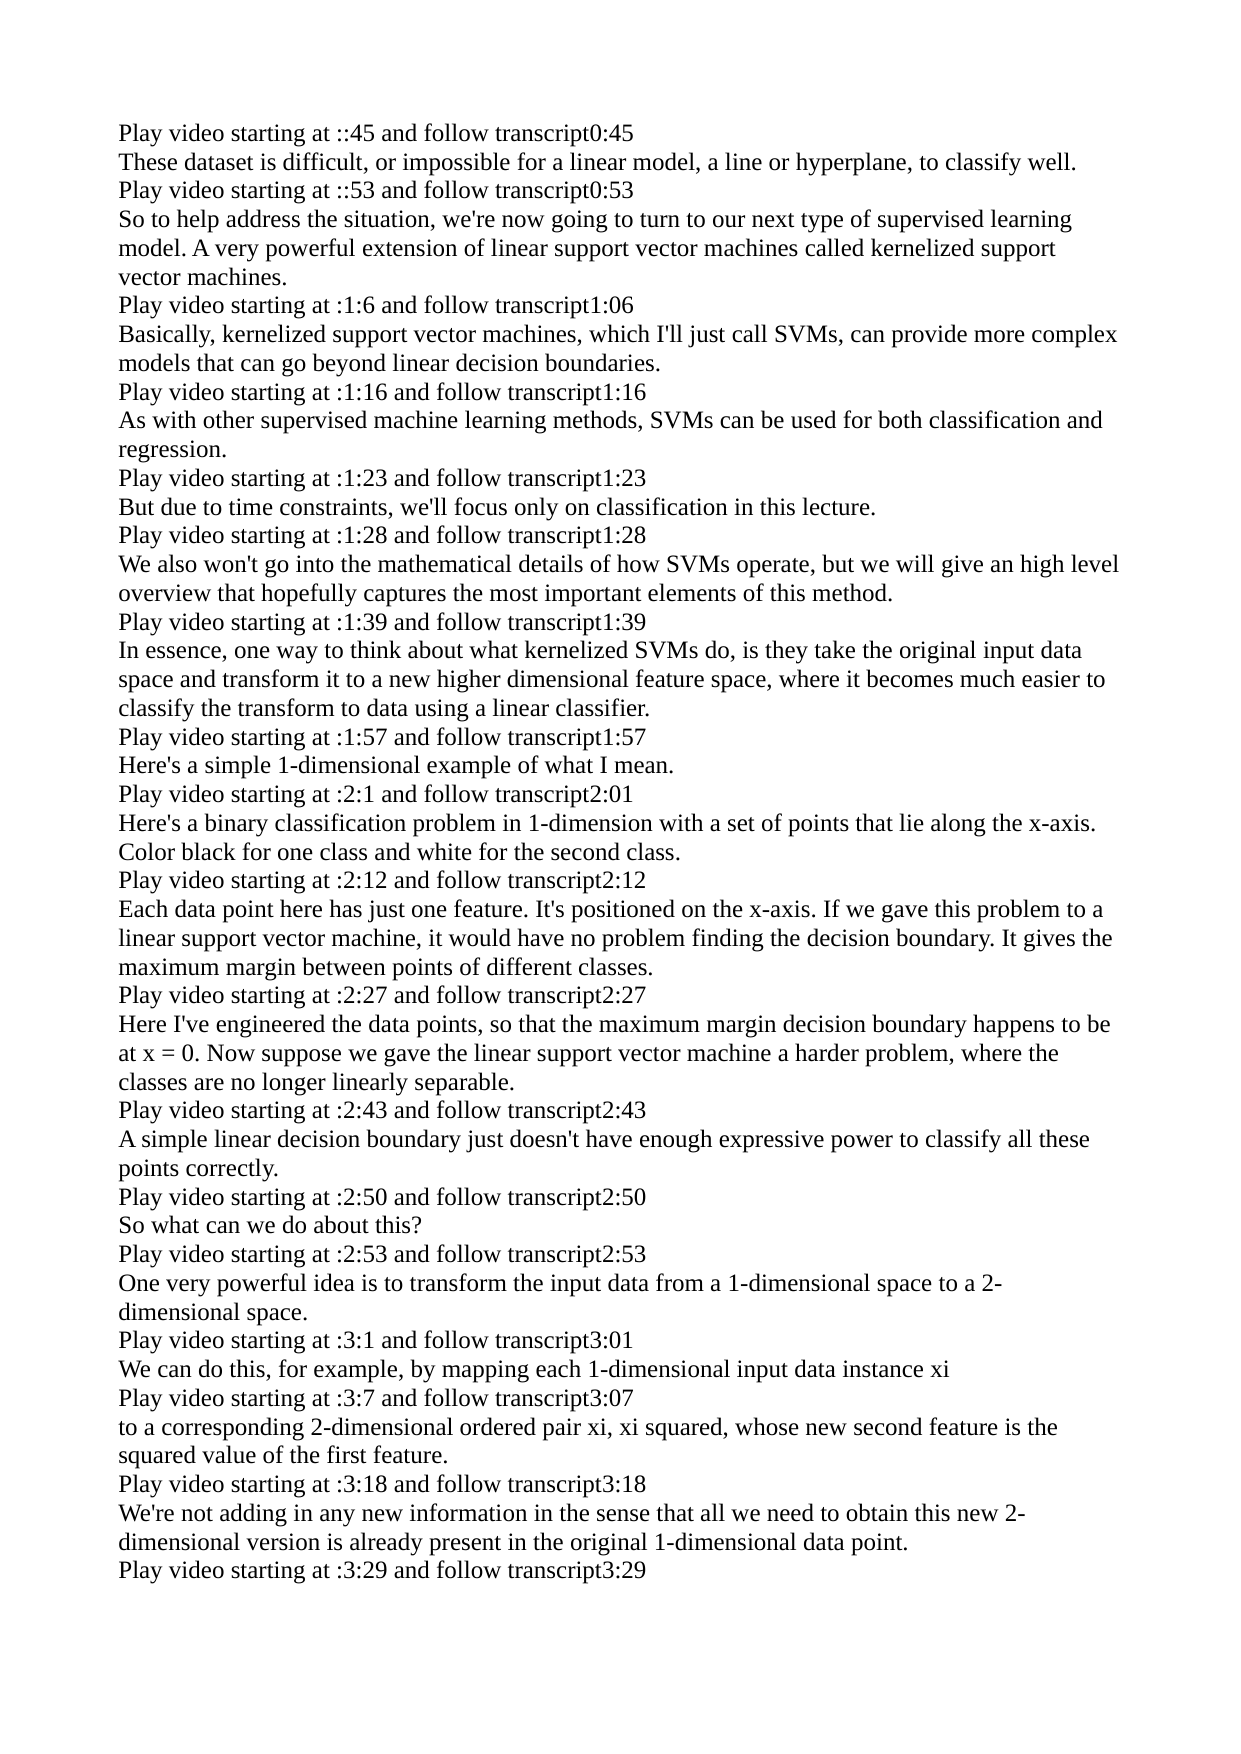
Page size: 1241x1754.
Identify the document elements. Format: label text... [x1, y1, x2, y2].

text Each data point here has just one feature. It's positioned on the x-axis. If we gave this problem to a linear support vector machine, it would have no problem finding the decision boundary. It gives the maximum margin between points of different classes. [118, 894, 1122, 981]
text Play video starting at :1:39 and follow transcript1:39 [118, 607, 1122, 636]
text Play video starting at :3:7 and follow transcript3:07 [118, 1383, 1122, 1412]
text Play video starting at ::45 and follow transcript0:45 [118, 118, 1122, 147]
text But due to time constraints, we'll focus only on classification in this lecture. [118, 492, 1122, 521]
text Play video starting at :2:50 and follow transcript2:50 [118, 1182, 1122, 1211]
text A simple linear decision boundary just doesn't have enough expressive power to classify all these points correctly. [118, 1124, 1122, 1182]
text Basically, kernelized support vector machines, which I'll just call SVMs, can provide more complex models that can go beyond linear decision boundaries. [118, 319, 1122, 377]
text Play video starting at :3:1 and follow transcript3:01 [118, 1326, 1122, 1354]
text Play video starting at :1:6 and follow transcript1:06 [118, 291, 1122, 319]
text One very powerful idea is to transform the input data from a 1-dimensional space to a 2-dimensional space. [118, 1268, 1122, 1326]
text We're not adding in any new information in the sense that all we need to obtain this new 2-dimensional version is already present in the original 1-dimensional data point. [118, 1498, 1122, 1556]
text Play video starting at :2:1 and follow transcript2:01 [118, 779, 1122, 808]
text In essence, one way to think about what kernelized SVMs do, is they take the original input data space and transform it to a new higher dimensional feature space, where it becomes much easier to classify the transform to data using a linear classifier. [118, 636, 1122, 722]
text Play video starting at :1:16 and follow transcript1:16 [118, 377, 1122, 406]
text Here's a binary classification problem in 1-dimension with a set of points that lie along the x-axis. Color black for one class and white for the second class. [118, 808, 1122, 866]
text Play video starting at :2:27 and follow transcript2:27 [118, 981, 1122, 1009]
text So what can we do about this? [118, 1211, 1122, 1239]
text Play video starting at :1:28 and follow transcript1:28 [118, 521, 1122, 549]
text Play video starting at :1:57 and follow transcript1:57 [118, 722, 1122, 751]
text Play video starting at ::53 and follow transcript0:53 [118, 176, 1122, 204]
text Play video starting at :2:12 and follow transcript2:12 [118, 866, 1122, 894]
text Here I've engineered the data points, so that the maximum margin decision boundary happens to be at x = 0. Now suppose we gave the linear support vector machine a harder problem, where the classes are no longer linearly separable. [118, 1009, 1122, 1096]
text These dataset is difficult, or impossible for a linear model, a line or hyperplane, to classify well. [118, 147, 1122, 176]
text to a corresponding 2-dimensional ordered pair xi, xi squared, whose new second feature is the squared value of the first feature. [118, 1412, 1122, 1469]
text Play video starting at :3:29 and follow transcript3:29 [118, 1556, 1122, 1584]
text Here's a simple 1-dimensional example of what I mean. [118, 751, 1122, 779]
text Play video starting at :3:18 and follow transcript3:18 [118, 1469, 1122, 1498]
text We can do this, for example, by mapping each 1-dimensional input data instance xi [118, 1354, 1122, 1383]
text Play video starting at :1:23 and follow transcript1:23 [118, 463, 1122, 492]
text We also won't go into the mathematical details of how SVMs operate, but we will give an high level overview that hopefully captures the most important elements of this method. [118, 549, 1122, 607]
text Play video starting at :2:43 and follow transcript2:43 [118, 1096, 1122, 1124]
text Play video starting at :2:53 and follow transcript2:53 [118, 1239, 1122, 1268]
text So to help address the situation, we're now going to turn to our next type of supervised learning model. A very powerful extension of linear support vector machines called kernelized support vector machines. [118, 204, 1122, 291]
text As with other supervised machine learning methods, SVMs can be used for both classification and regression. [118, 406, 1122, 463]
